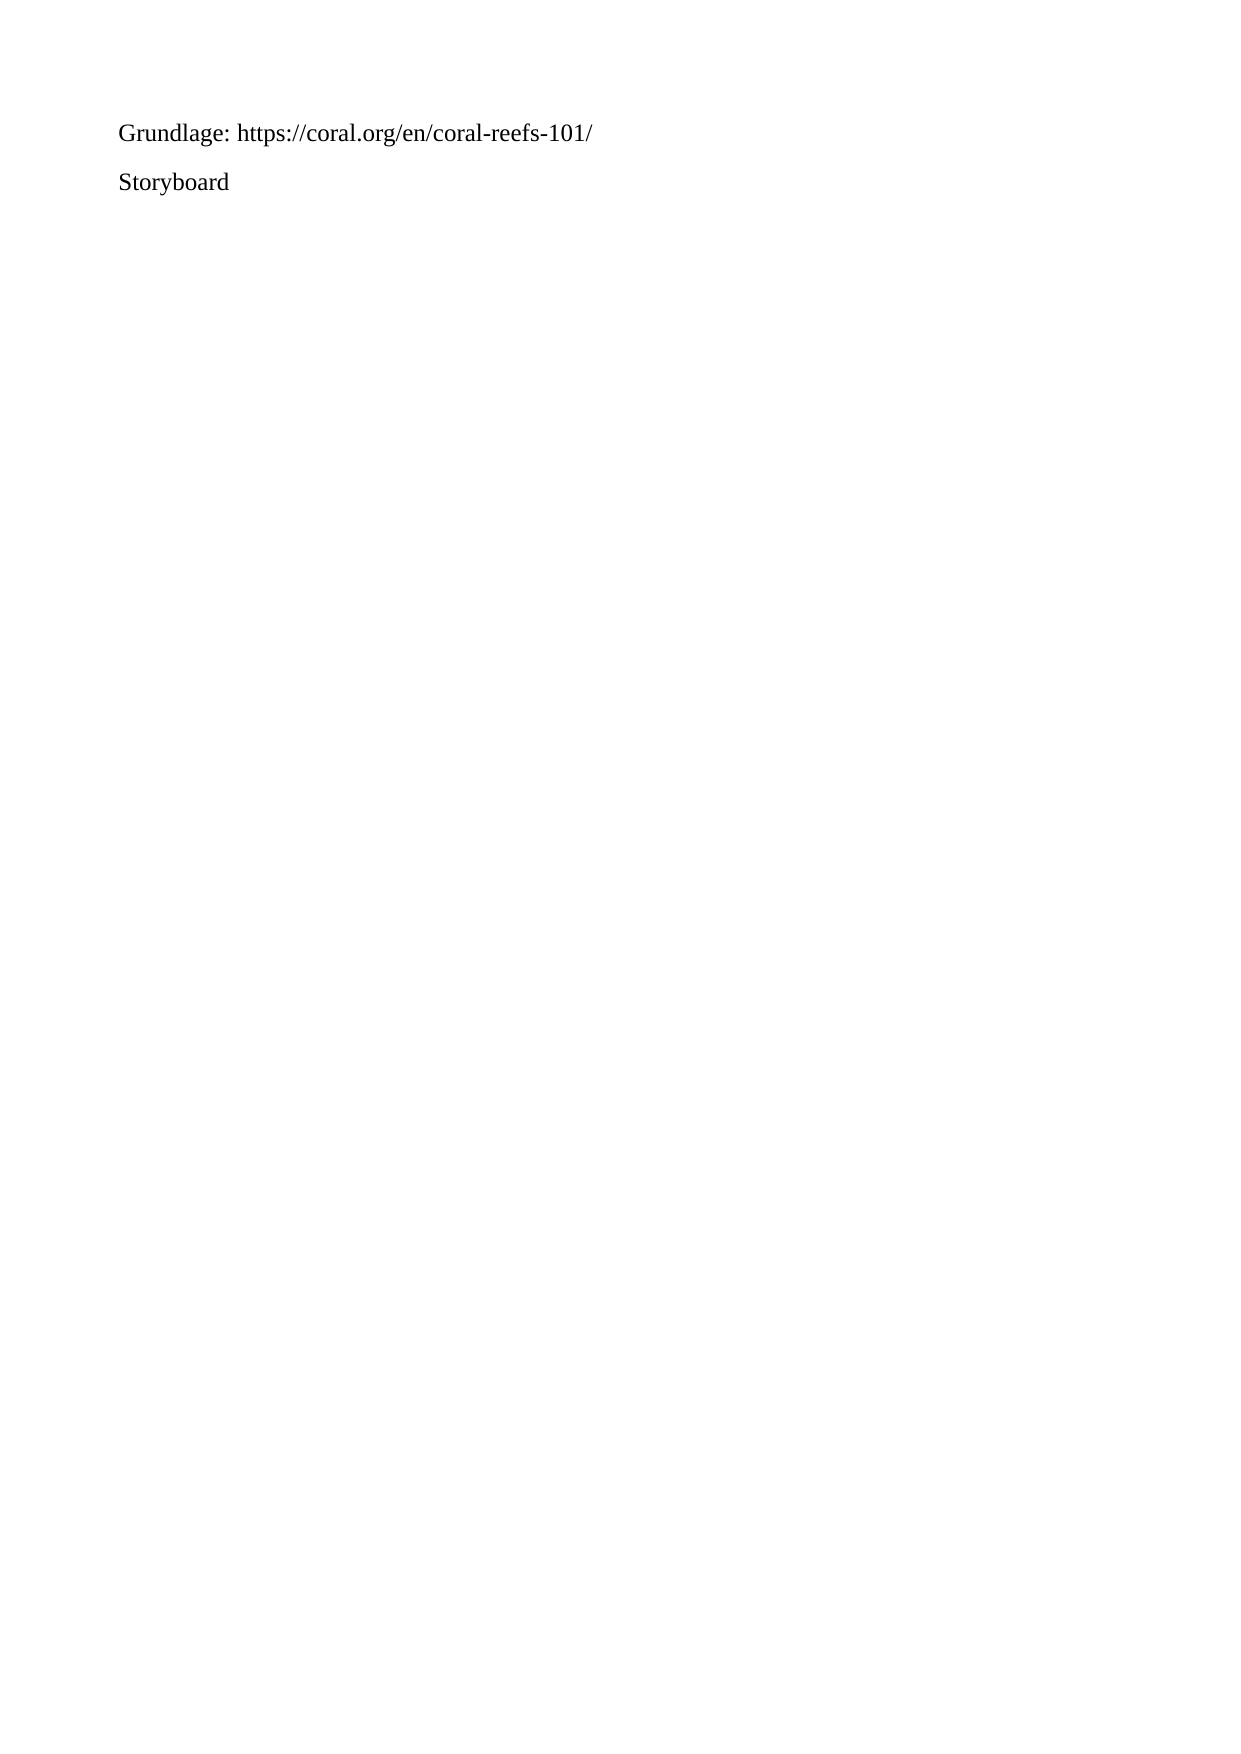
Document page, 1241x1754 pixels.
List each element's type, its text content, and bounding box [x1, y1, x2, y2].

text Grundlage: https://coral.org/en/coral-reefs-101/ [118, 118, 1122, 147]
text Storyboard [118, 167, 1122, 196]
